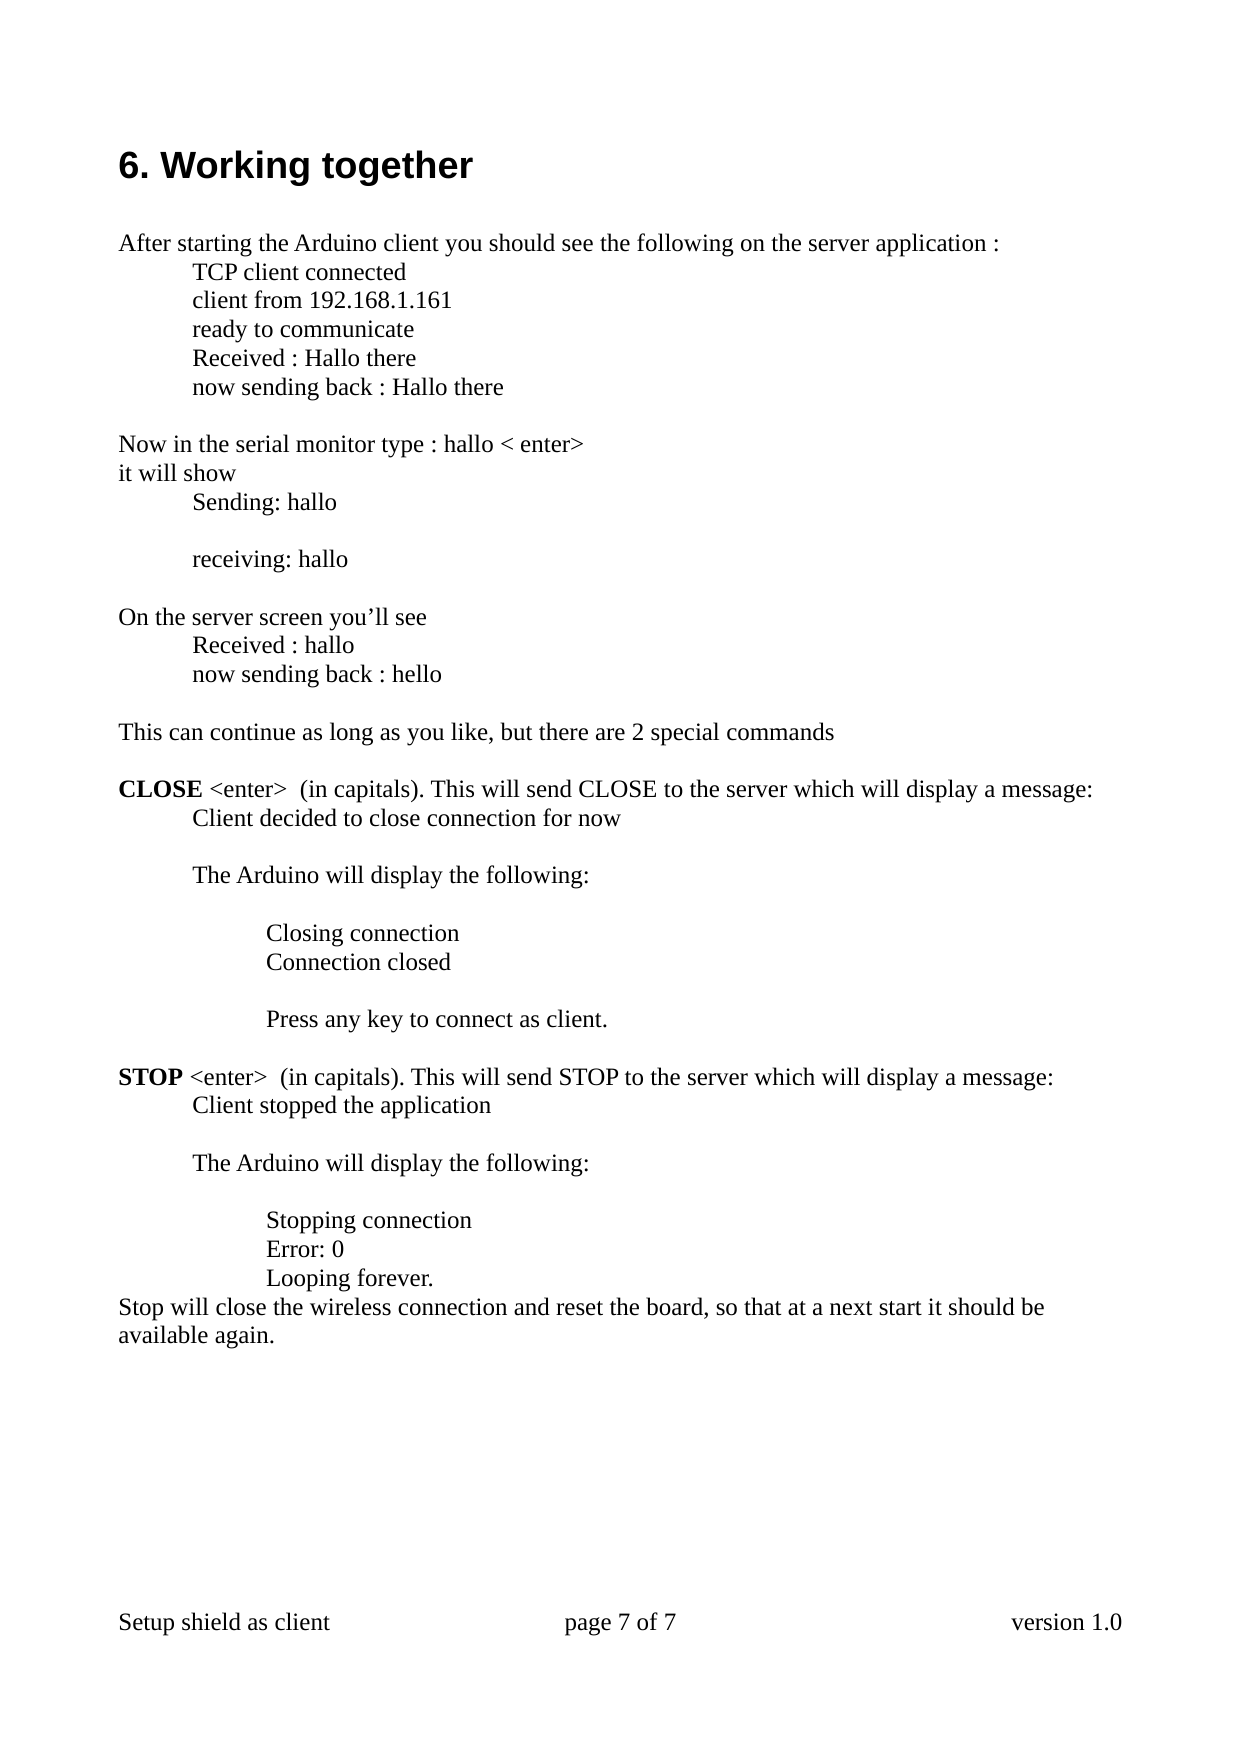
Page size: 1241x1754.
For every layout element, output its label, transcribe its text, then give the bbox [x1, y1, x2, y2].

text Now in the serial monitor type : hallo < enter> [118, 429, 1122, 458]
text client from 192.168.1.161 [118, 286, 1122, 314]
subtitle 6. Working together [118, 143, 1122, 187]
text Stop will close the wireless connection and reset the board, so that at a next start it should be available again. [118, 1292, 1122, 1349]
text Stopping connection [118, 1206, 1122, 1234]
text Sending: hallo [118, 487, 1122, 516]
text receiving: hallo [118, 544, 1122, 573]
text The Arduino will display the following: [118, 1148, 1122, 1177]
text ready to communicate [118, 314, 1122, 343]
text This can continue as long as you like, but there are 2 special commands [118, 717, 1122, 746]
text The Arduino will display the following: [118, 861, 1122, 889]
text STOP <enter> (in capitals). This will send STOP to the server which will display a message: [118, 1062, 1122, 1091]
text Received : hallo [118, 631, 1122, 659]
text After starting the Arduino client you should see the following on the server application : [118, 228, 1122, 257]
text Error: 0 [118, 1234, 1122, 1263]
text Press any key to connect as client. [118, 1004, 1122, 1033]
text Received : Hallo there [118, 343, 1122, 372]
text Client decided to close connection for now [118, 803, 1122, 832]
text it will show [118, 458, 1122, 487]
text CLOSE <enter> (in capitals). This will send CLOSE to the server which will display a message: [118, 774, 1122, 803]
text now sending back : hello [118, 659, 1122, 688]
text Client stopped the application [118, 1091, 1122, 1119]
text On the server screen you’ll see [118, 602, 1122, 631]
text Looping forever. [118, 1263, 1122, 1292]
text Connection closed [118, 947, 1122, 976]
text now sending back : Hallo there [118, 372, 1122, 401]
text Closing connection [118, 918, 1122, 947]
text TCP client connected [118, 257, 1122, 286]
